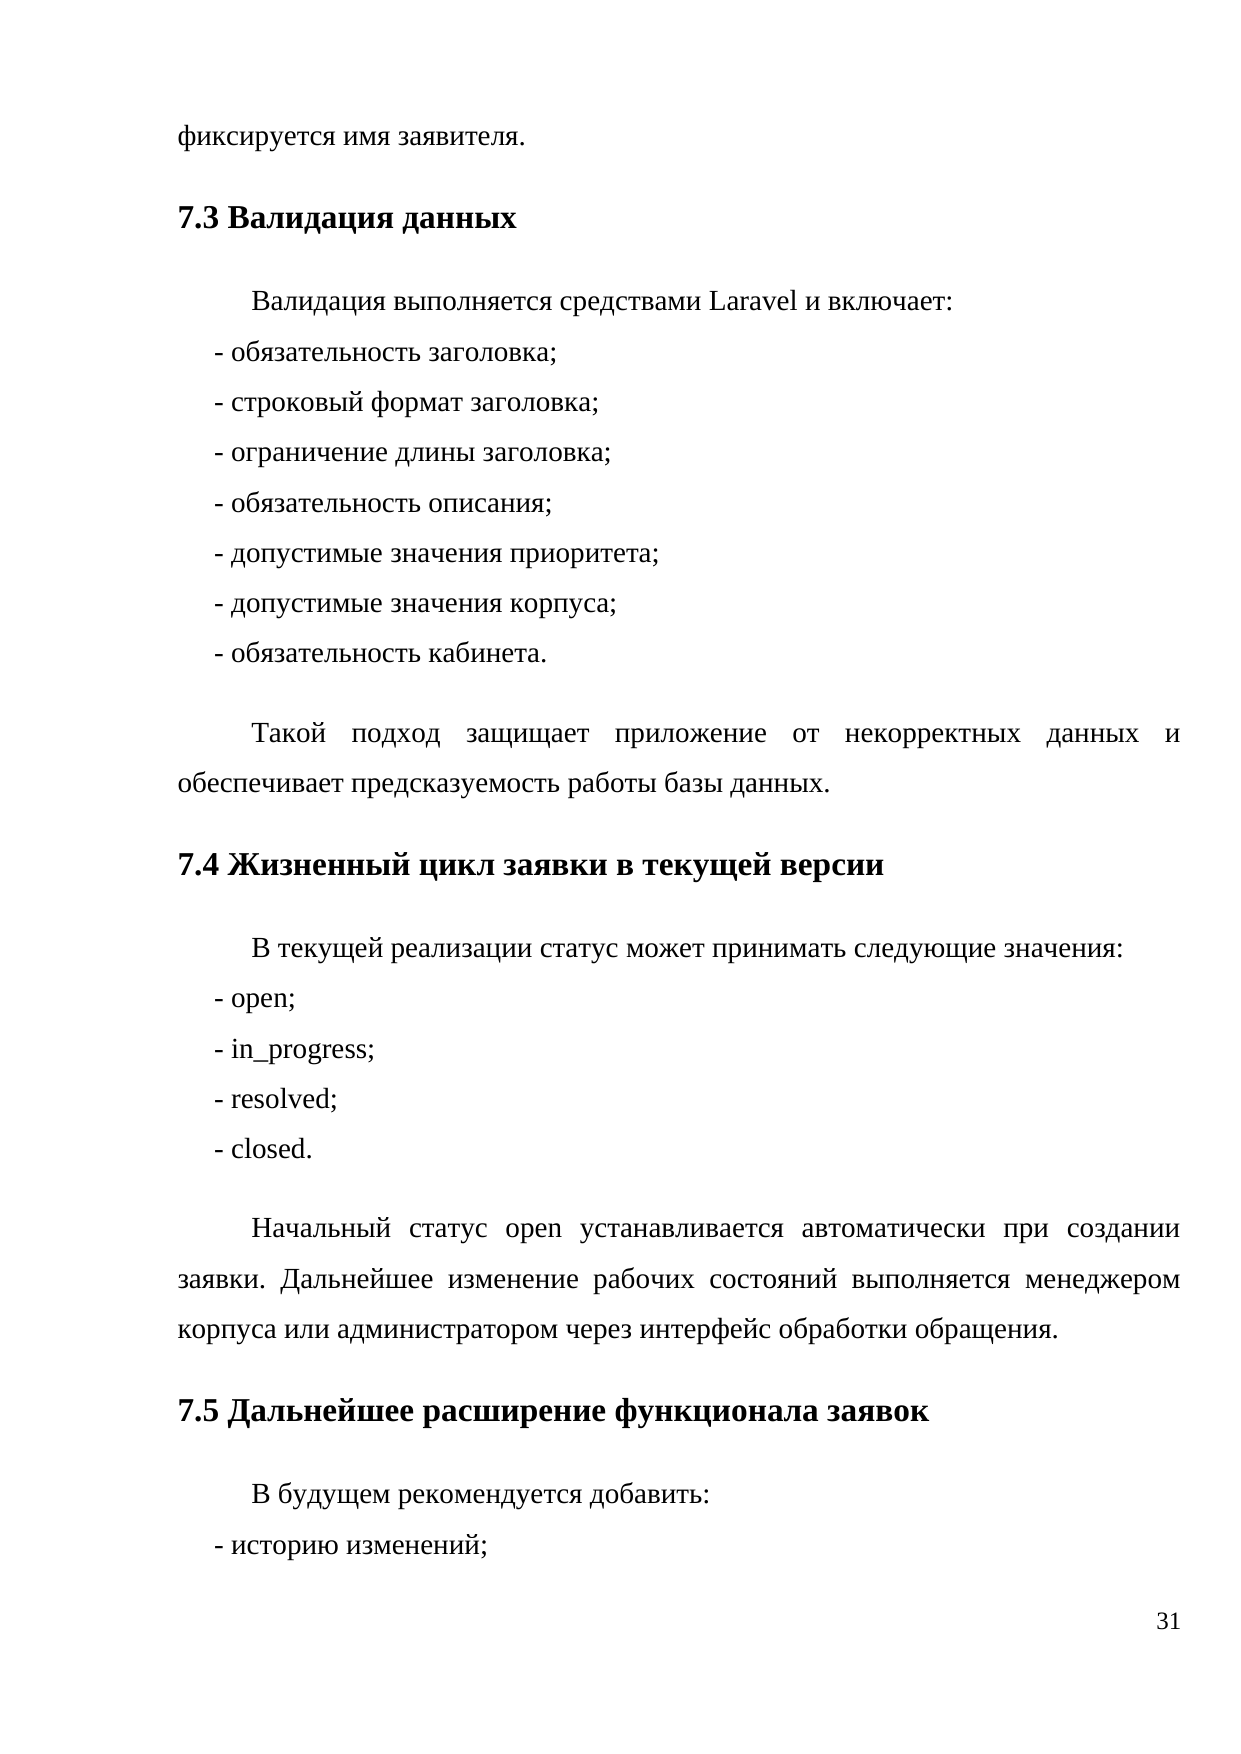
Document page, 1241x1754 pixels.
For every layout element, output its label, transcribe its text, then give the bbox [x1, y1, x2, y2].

text Такой подход защищает приложение от некорректных данных и обеспечивает предсказуемость работы базы данных. [177, 715, 1181, 798]
text Начальный статус open устанавливается автоматически при создании заявки. Дальнейшее изменение рабочих состояний выполняется менеджером корпуса или администратором через интерфейс обработки обращения. [177, 1211, 1181, 1345]
text - in_progress; [214, 1031, 1181, 1064]
text - closed. [214, 1132, 1181, 1165]
text - ограничение длины заголовка; [214, 434, 1181, 468]
subtitle 7.5 Дальнейшее расширение функционала заявок [177, 1390, 1181, 1429]
subtitle 7.4 Жизненный цикл заявки в текущей версии [177, 844, 1181, 882]
text - обязательность кабинета. [214, 636, 1181, 669]
text - обязательность описания; [214, 485, 1181, 518]
text - обязательность заголовка; [214, 334, 1181, 367]
text - допустимые значения корпуса; [214, 585, 1181, 619]
text фиксируется имя заявителя. [177, 118, 1181, 152]
subtitle 7.3 Валидация данных [177, 197, 1181, 236]
text В текущей реализации статус может принимать следующие значения: [177, 930, 1181, 964]
text - resolved; [214, 1081, 1181, 1115]
text - open; [214, 981, 1181, 1014]
text В будущем рекомендуется добавить: [177, 1477, 1181, 1510]
text Валидация выполняется средствами Laravel и включает: [177, 283, 1181, 317]
text - историю изменений; [214, 1527, 1181, 1560]
text - допустимые значения приоритета; [214, 535, 1181, 568]
text - строковый формат заголовка; [214, 384, 1181, 418]
